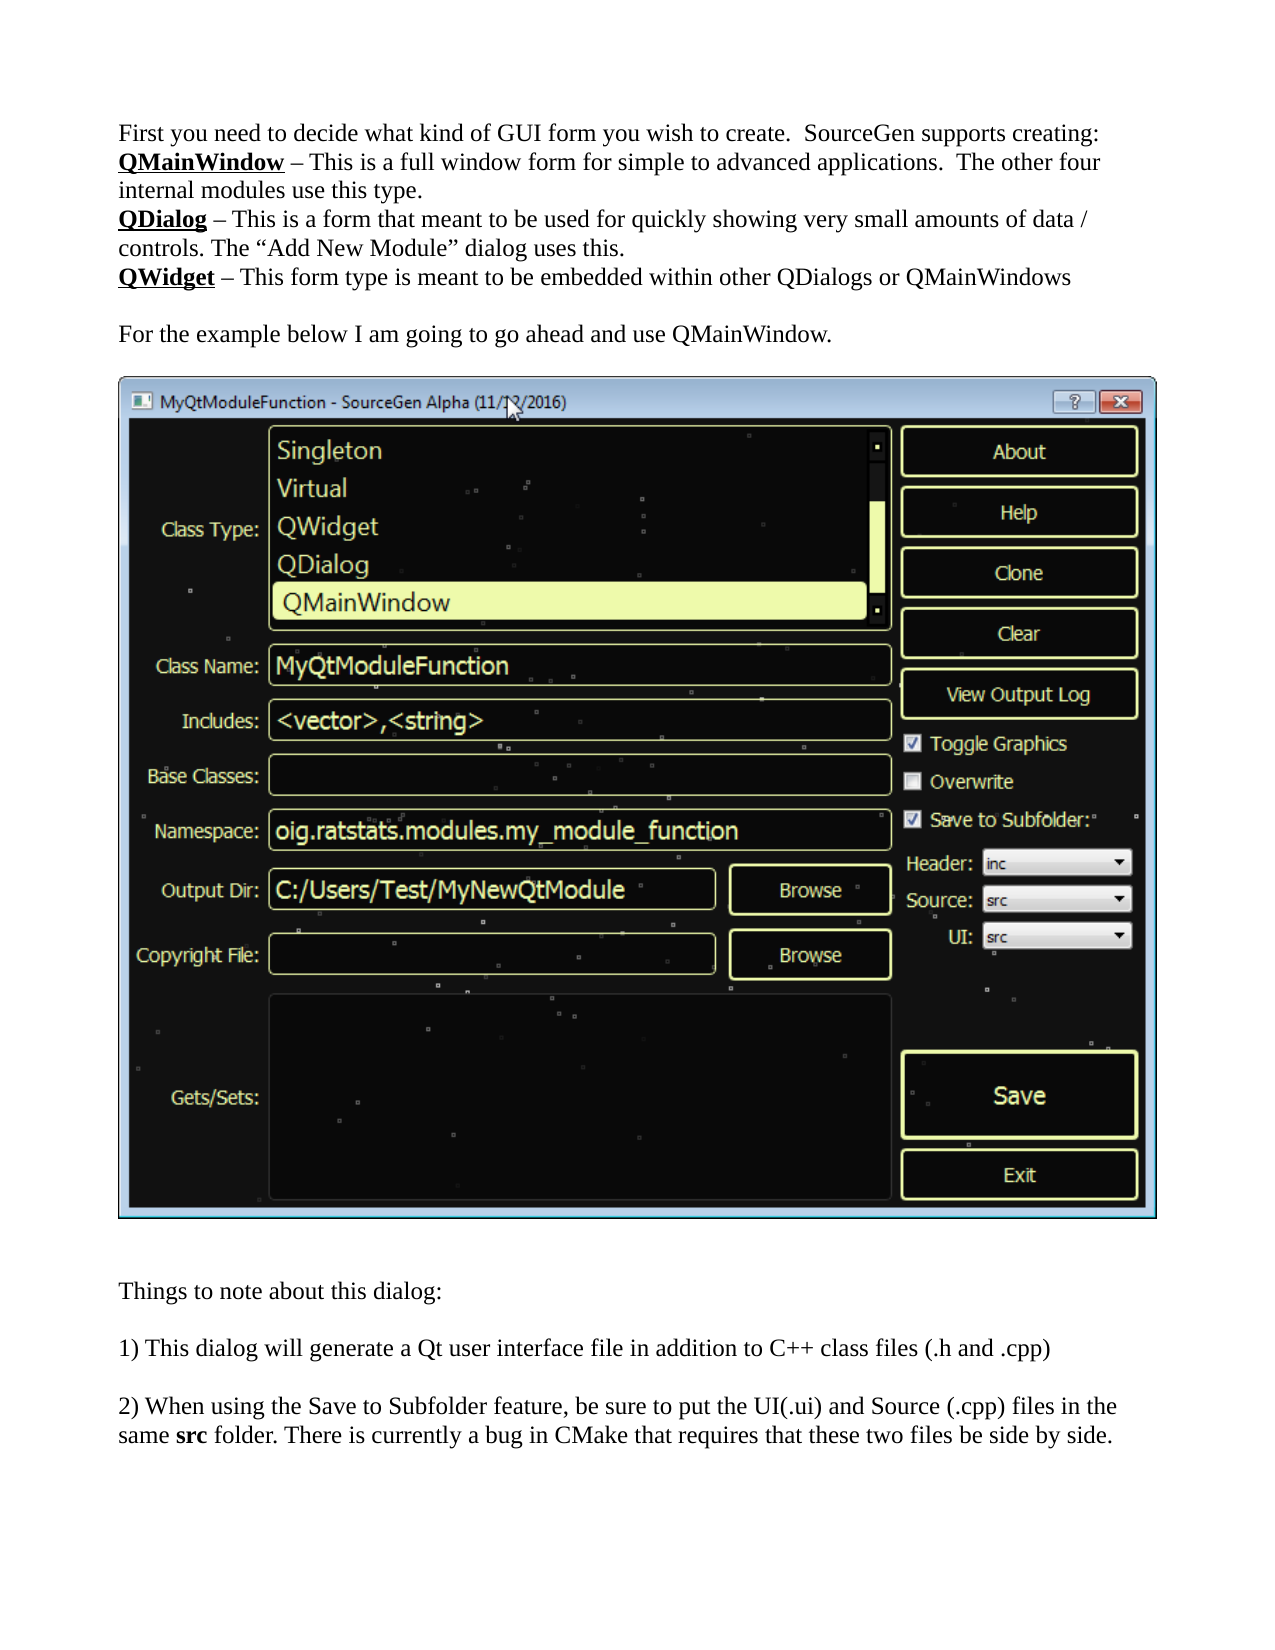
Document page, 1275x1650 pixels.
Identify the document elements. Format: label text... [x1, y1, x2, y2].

text 2) When using the Save to Subfolder feature, be sure to put the UI(.ui) and Source (.cpp) files in the same src folder. There is currently a bug in CMake that requires that these two files be side by side. [118, 1391, 1157, 1448]
text QMainWindow – This is a full window form for simple to advanced applications. The other four internal modules use this type. [118, 147, 1157, 204]
text QDialog – This is a form that meant to be used for quickly showing very small amounts of data / controls. The “Add New Module” dialog uses this. [118, 204, 1157, 262]
text Things to note about this dialog: [118, 1276, 1157, 1305]
picture [118, 376, 1157, 1219]
text 1) This dialog will generate a Qt user interface file in addition to C++ class files (.h and .cpp) [118, 1333, 1157, 1362]
text QWidget – This form type is meant to be embedded within other QDialogs or QMainWindows [118, 262, 1157, 291]
text For the example below I am going to go ahead and use QMainWindow. [118, 319, 1157, 348]
text First you need to decide what kind of GUI form you wish to create. SourceGen supports creating: [118, 118, 1157, 147]
